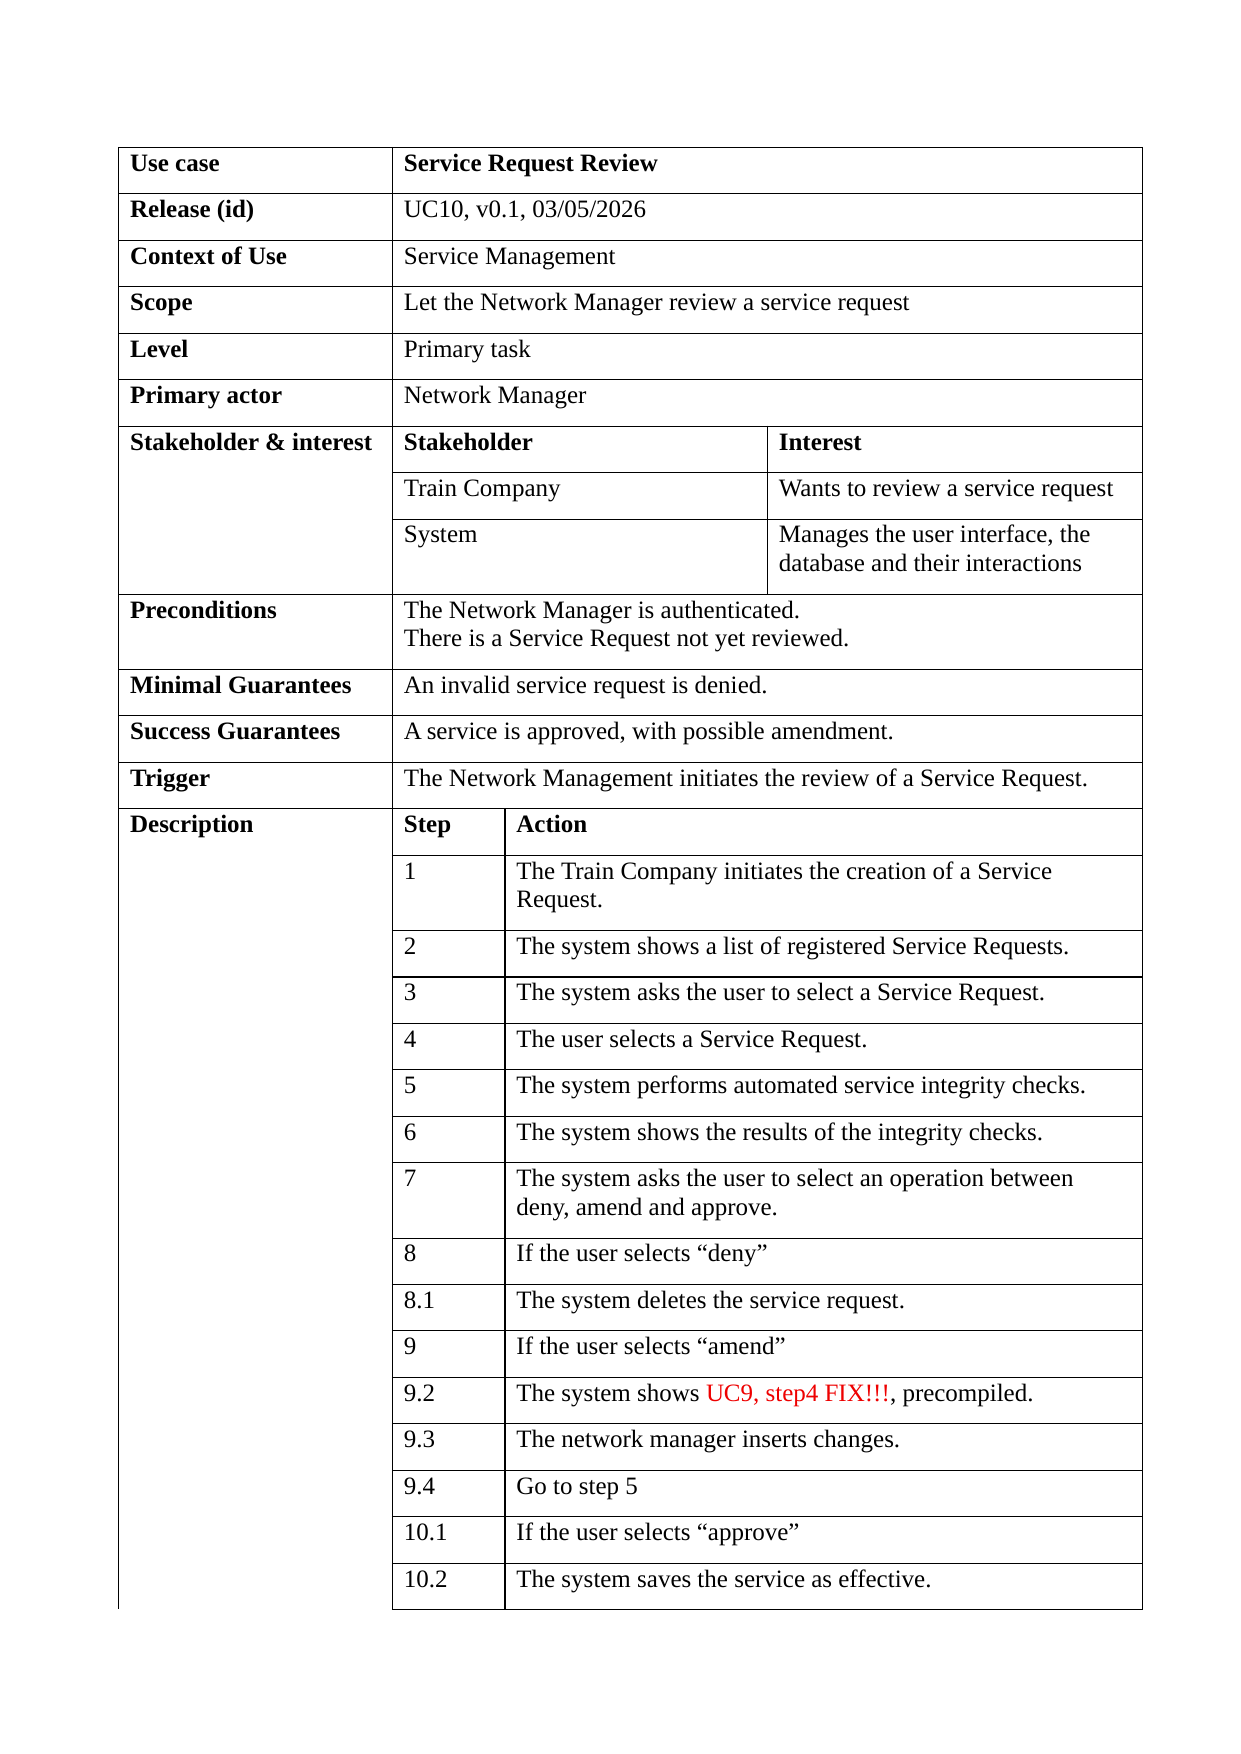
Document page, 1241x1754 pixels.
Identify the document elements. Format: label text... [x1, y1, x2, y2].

table_cell The system asks the user to select an operation between deny, amend and approve. [506, 1163, 1142, 1237]
table_cell Let the Network Manager review a service request [393, 287, 1142, 333]
table_cell Success Guarantees [119, 716, 392, 762]
table_cell 8.1 [393, 1285, 504, 1330]
table_cell 10.2 [393, 1564, 504, 1609]
table_cell Wants to review a service request [768, 473, 1142, 518]
table_cell The system performs automated service integrity checks. [506, 1070, 1142, 1116]
table_cell Step [393, 809, 504, 855]
table_cell If the user selects “deny” [506, 1239, 1142, 1284]
table_cell The system shows a list of registered Service Requests. [506, 931, 1142, 976]
table_cell The system deletes the service request. [506, 1285, 1142, 1330]
table_cell A service is approved, with possible amendment. [393, 716, 1142, 762]
table_cell Stakeholder & interest [119, 427, 392, 594]
table_cell An invalid service request is denied. [393, 670, 1142, 715]
table_cell 9.2 [393, 1378, 504, 1423]
table_cell 10.1 [393, 1517, 504, 1563]
table_cell The Train Company initiates the creation of a Service Request. [506, 856, 1142, 930]
table_cell 8 [393, 1239, 504, 1284]
table_cell Stakeholder [393, 427, 767, 472]
table_cell If the user selects “amend” [506, 1331, 1142, 1377]
table_header Use case [119, 148, 392, 193]
table_cell The system shows UC9, step4 FIX!!!, precompiled. [506, 1378, 1142, 1423]
table_cell Primary task [393, 334, 1142, 379]
table_cell System [393, 520, 767, 594]
table_cell 7 [393, 1163, 504, 1237]
table_cell Interest [768, 427, 1142, 472]
table_cell Scope [119, 287, 392, 333]
table_cell Action [506, 809, 1142, 855]
table_cell 1 [393, 856, 504, 930]
table_cell 9 [393, 1331, 504, 1377]
table_header Service Request Review [393, 148, 1142, 193]
table_cell 9.3 [393, 1424, 504, 1470]
table_cell Service Management [393, 241, 1142, 286]
table_cell Description [119, 809, 392, 1609]
table_cell 4 [393, 1024, 504, 1069]
table_cell Go to step 5 [506, 1471, 1142, 1516]
table_cell Network Manager [393, 380, 1142, 426]
table_cell 5 [393, 1070, 504, 1116]
table_cell 2 [393, 931, 504, 976]
table_cell The system shows the results of the integrity checks. [506, 1117, 1142, 1162]
table_cell Train Company [393, 473, 767, 518]
table_cell Context of Use [119, 241, 392, 286]
table_cell Primary actor [119, 380, 392, 426]
table_cell Manages the user interface, the database and their interactions [768, 520, 1142, 594]
table_cell The user selects a Service Request. [506, 1024, 1142, 1069]
table_cell The Network Manager is authenticated. There is a Service Request not yet reviewed. [393, 595, 1142, 669]
table_cell Release (id) [119, 194, 392, 240]
table_cell The network manager inserts changes. [506, 1424, 1142, 1470]
table_cell 3 [393, 978, 504, 1023]
table_cell The system asks the user to select a Service Request. [506, 978, 1142, 1023]
table_cell UC10, v0.1, 03/05/2026 [393, 194, 1142, 240]
table_cell Preconditions [119, 595, 392, 669]
table_cell Level [119, 334, 392, 379]
table_cell The system saves the service as effective. [506, 1564, 1142, 1609]
table_cell 6 [393, 1117, 504, 1162]
table_cell The Network Management initiates the review of a Service Request. [393, 763, 1142, 808]
table_cell Trigger [119, 763, 392, 808]
table_cell If the user selects “approve” [506, 1517, 1142, 1563]
table_cell 9.4 [393, 1471, 504, 1516]
table_cell Minimal Guarantees [119, 670, 392, 715]
